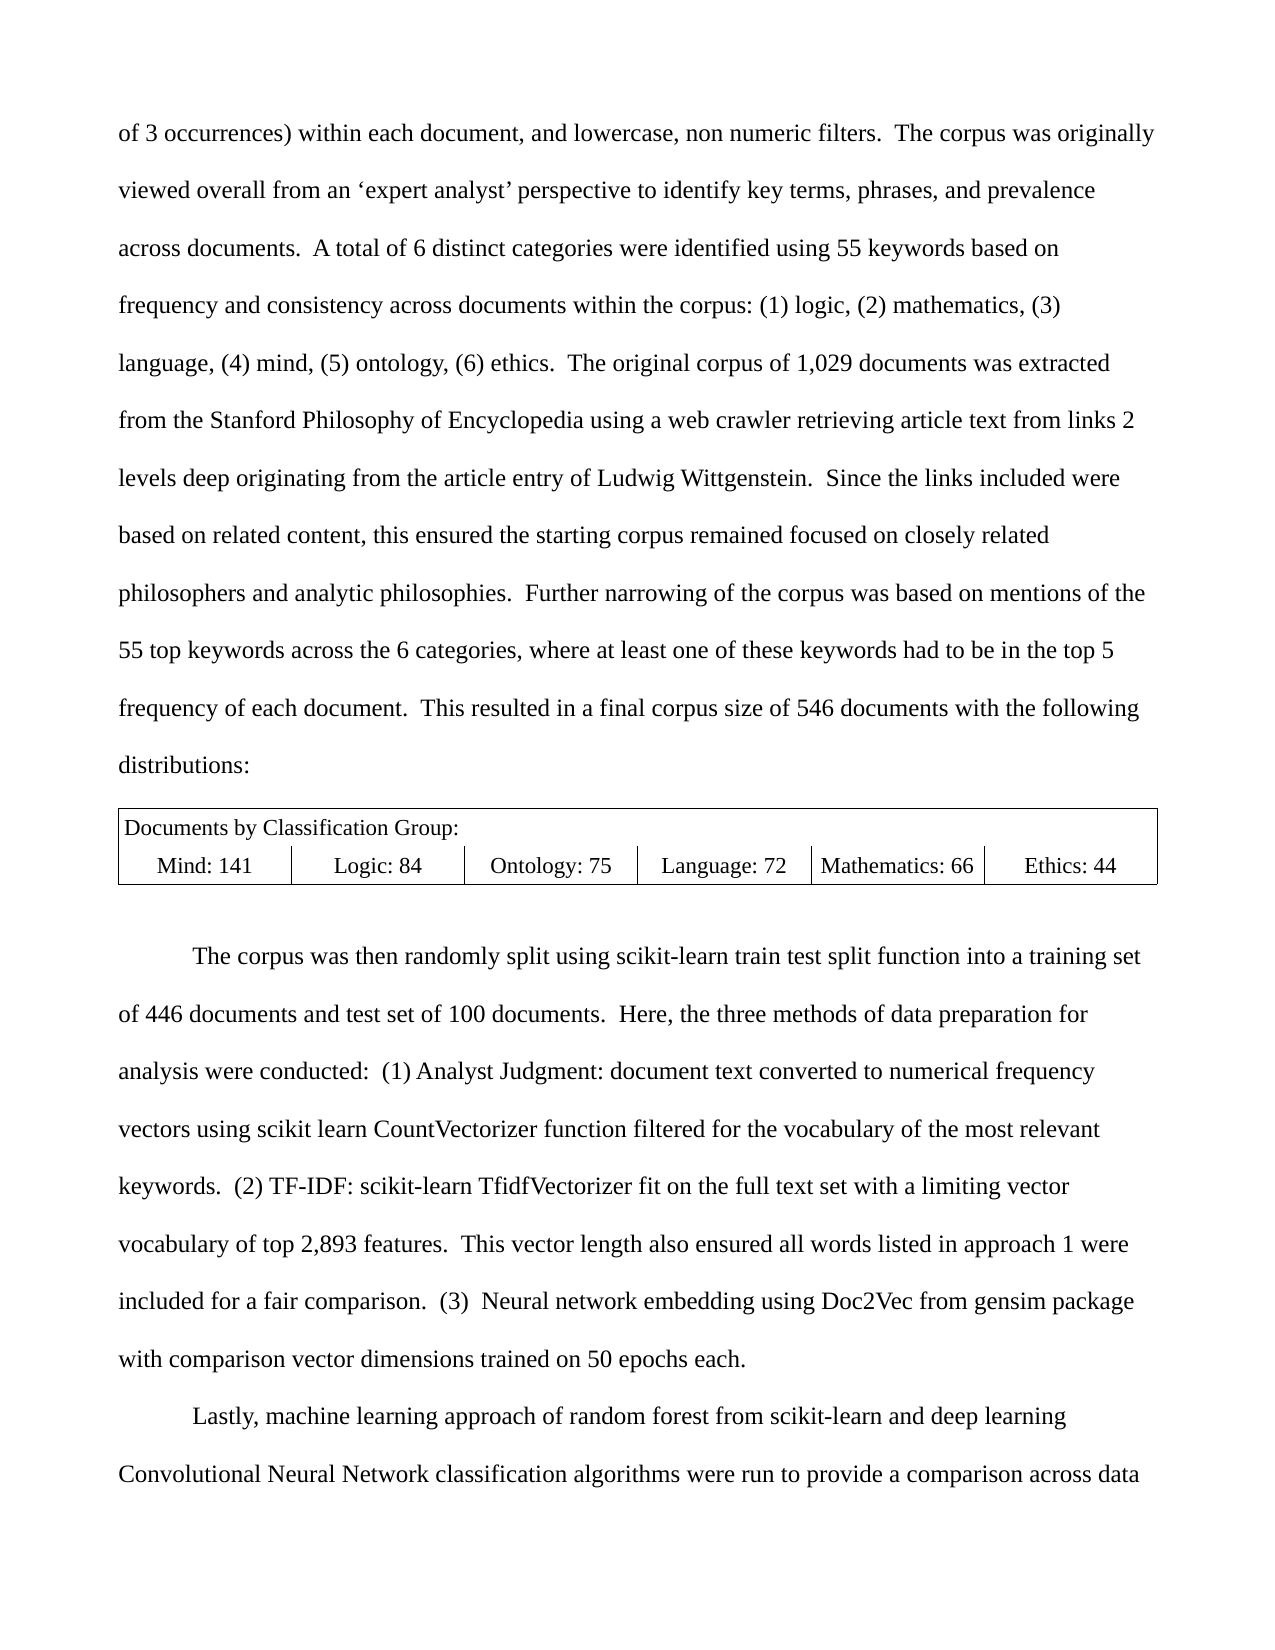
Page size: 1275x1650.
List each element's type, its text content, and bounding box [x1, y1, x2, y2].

table_cell Mathematics: 66 [812, 846, 984, 884]
table_header Documents by Classification Group: [119, 809, 1157, 846]
table_cell Ethics: 44 [985, 846, 1157, 884]
table_cell Ontology: 75 [465, 846, 637, 884]
text Lastly, machine learning approach of random forest from scikit-learn and deep learning Convolutional Neural Network classification algorithms were run to provide a comparison across data [118, 1401, 1157, 1488]
text The corpus was then randomly split using scikit-learn train test split function into a training set of 446 documents and test set of 100 documents. Here, the three methods of data preparation for analysis were conducted: (1) Analyst Judgment: document text converted to numerical frequency vectors using scikit learn CountVectorizer function filtered for the vocabulary of the most relevant keywords. (2) TF-IDF: scikit-learn TfidfVectorizer fit on the full text set with a limiting vector vocabulary of top 2,893 features. This vector length also ensured all words listed in approach 1 were included for a fair comparison. (3) Neural network embedding using Doc2Vec from gensim package with comparison vector dimensions trained on 50 epochs each. [118, 941, 1157, 1373]
table_cell Mind: 141 [119, 846, 291, 884]
table_cell Logic: 84 [292, 846, 464, 884]
table_cell Language: 72 [638, 846, 811, 884]
text of 3 occurrences) within each document, and lowercase, non numeric filters. The corpus was originally viewed overall from an ‘expert analyst’ perspective to identify key terms, phrases, and prevalence across documents. A total of 6 distinct categories were identified using 55 keywords based on frequency and consistency across documents within the corpus: (1) logic, (2) mathematics, (3) language, (4) mind, (5) ontology, (6) ethics. The original corpus of 1,029 documents was extracted from the Stanford Philosophy of Encyclopedia using a web crawler retrieving article text from links 2 levels deep originating from the article entry of Ludwig Wittgenstein. Since the links included were based on related content, this ensured the starting corpus remained focused on closely related philosophers and analytic philosophies. Further narrowing of the corpus was based on mentions of the 55 top keywords across the 6 categories, where at least one of these keywords had to be in the top 5 frequency of each document. This resulted in a final corpus size of 546 documents with the following distributions: [118, 118, 1157, 779]
